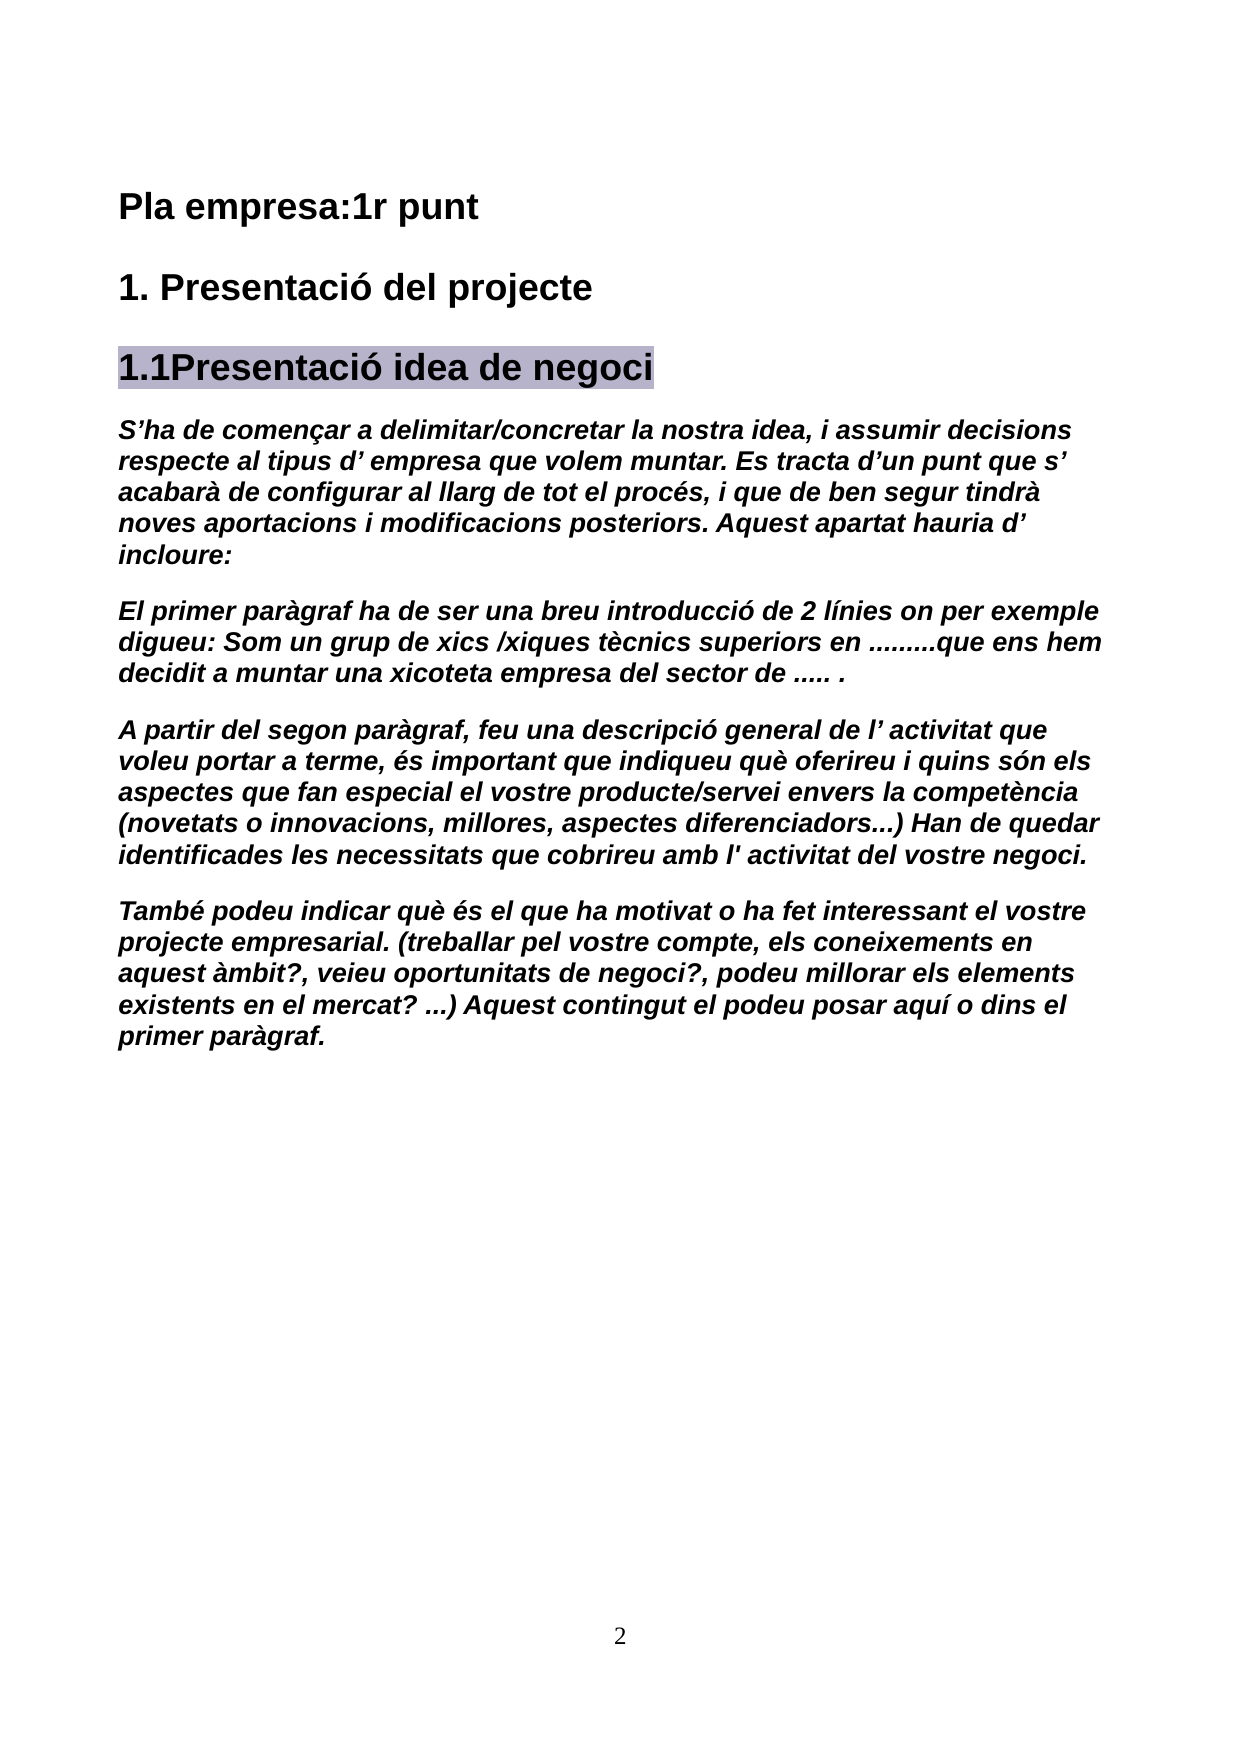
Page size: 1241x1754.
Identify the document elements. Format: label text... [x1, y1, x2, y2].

subtitle S’ha de començar a delimitar/concretar la nostra idea, i assumir decisions respecte al tipus d’ empresa que volem muntar. Es tracta d’un punt que s’ acabarà de configurar al llarg de tot el procés, i que de ben segur tindrà noves aportacions i modificacions posteriors. Aquest apartat hauria d’ incloure: [118, 414, 1122, 570]
subtitle També podeu indicar què és el que ha motivat o ha fet interessant el vostre projecte empresarial. (treballar pel vostre compte, els coneixements en aquest àmbit?, veieu oportunitats de negoci?, podeu millorar els elements existents en el mercat? ...) Aquest contingut el podeu posar aquí o dins el primer paràgraf. [118, 895, 1122, 1051]
subtitle A partir del segon paràgraf, feu una descripció general de l’ activitat que voleu portar a terme, és important que indiqueu què oferireu i quins són els aspectes que fan especial el vostre producte/servei envers la competència (novetats o innovacions, millores, aspectes diferenciadors...) Han de quedar identificades les necessitats que cobrireu amb l' activitat del vostre negoci. [118, 714, 1122, 870]
subtitle 1.1Presentació idea de negoci [118, 346, 1122, 389]
subtitle El primer paràgraf ha de ser una breu introducció de 2 línies on per exemple digueu: Som un grup de xics /xiques tècnics superiors en .........que ens hem decidit a muntar una xicoteta empresa del sector de ..... . [118, 595, 1122, 689]
subtitle Pla empresa:1r punt [118, 184, 1122, 227]
subtitle 1. Presentació del projecte [118, 265, 1122, 308]
